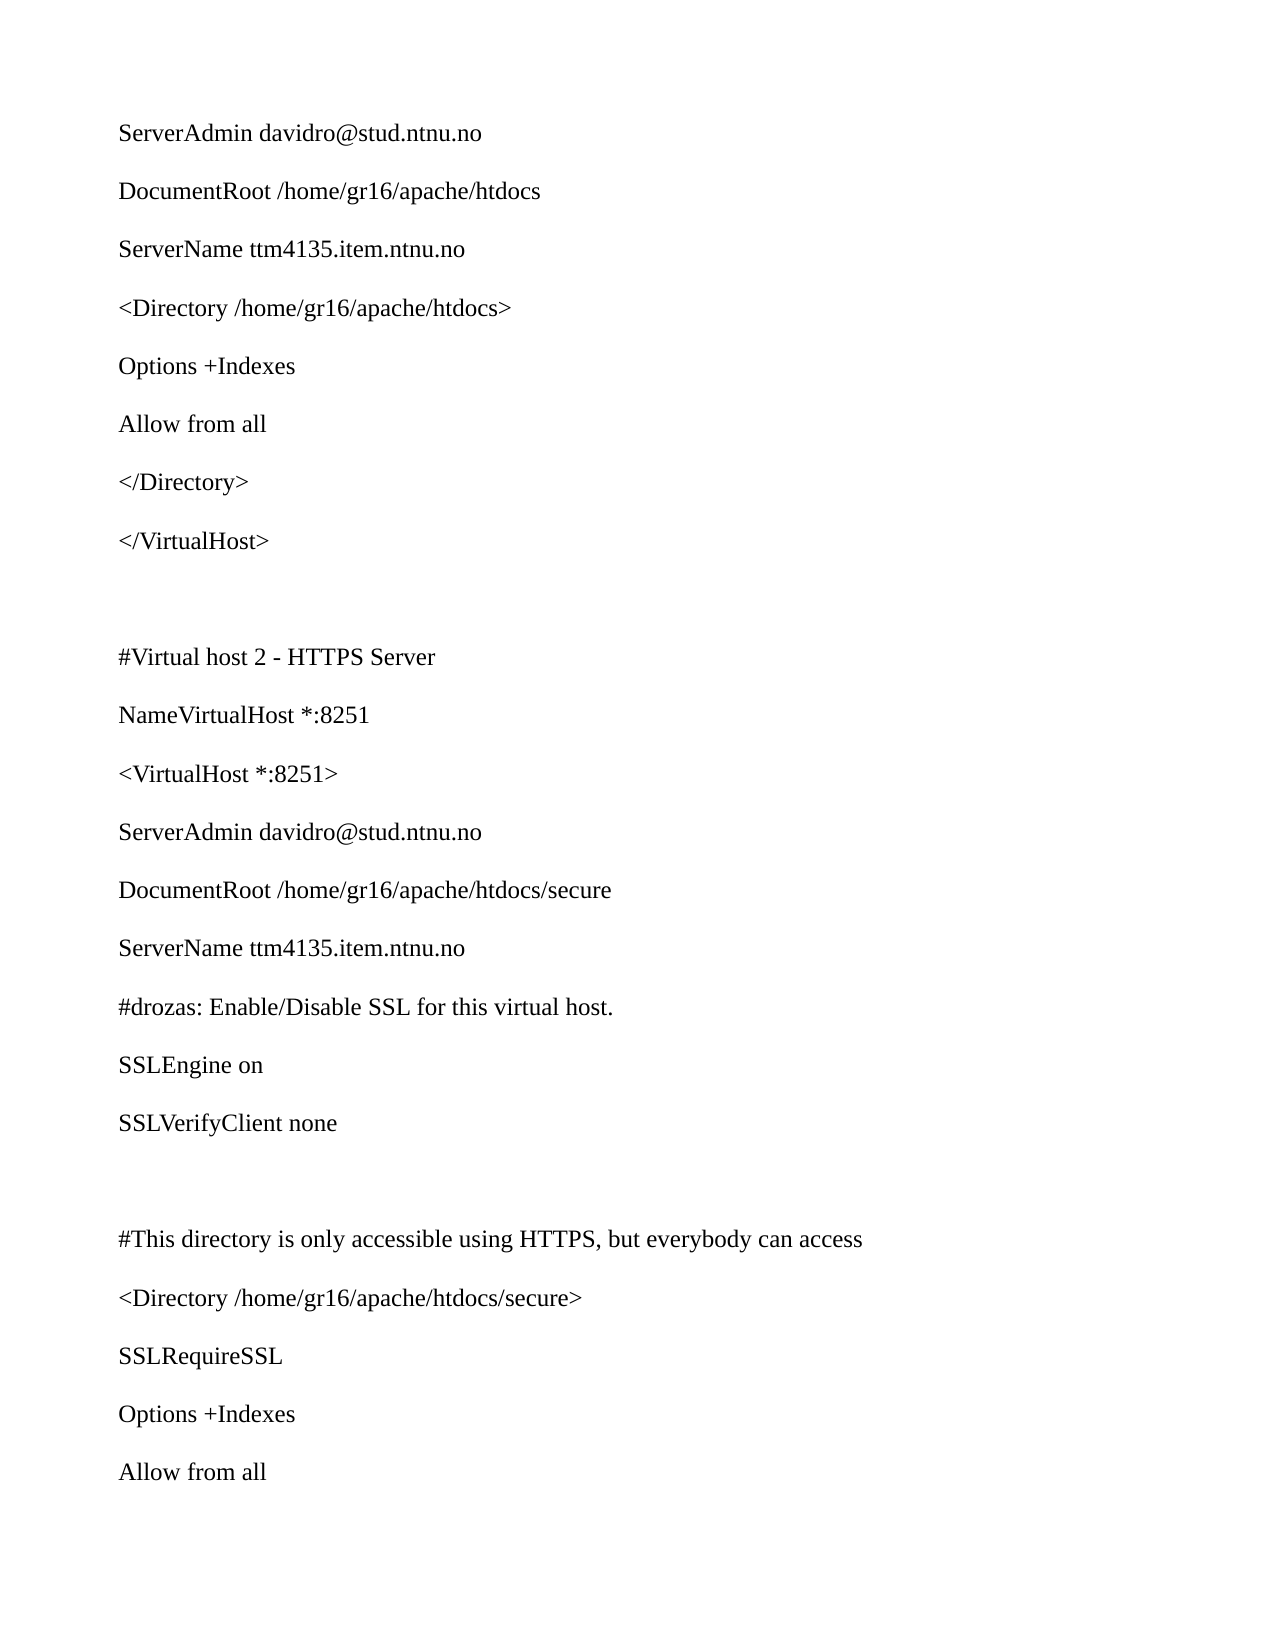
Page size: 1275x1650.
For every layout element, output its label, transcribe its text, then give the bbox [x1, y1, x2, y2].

text Allow from all [118, 1457, 1157, 1486]
text Options +Indexes [118, 1399, 1157, 1428]
text DocumentRoot /home/gr16/apache/htdocs [118, 176, 1157, 205]
text NameVirtualHost *:8251 [118, 700, 1157, 729]
text Options +Indexes [118, 351, 1157, 380]
text Allow from all [118, 409, 1157, 438]
text <Directory /home/gr16/apache/htdocs> [118, 293, 1157, 322]
text ServerName ttm4135.item.ntnu.no [118, 933, 1157, 962]
text SSLVerifyClient none [118, 1108, 1157, 1137]
text ServerName ttm4135.item.ntnu.no [118, 234, 1157, 263]
text ServerAdmin davidro@stud.ntnu.no [118, 118, 1157, 147]
text </Directory> [118, 467, 1157, 496]
text <Directory /home/gr16/apache/htdocs/secure> [118, 1283, 1157, 1311]
text </VirtualHost> [118, 526, 1157, 554]
text DocumentRoot /home/gr16/apache/htdocs/secure [118, 875, 1157, 904]
text #Virtual host 2 - HTTPS Server [118, 642, 1157, 671]
text <VirtualHost *:8251> [118, 759, 1157, 787]
text SSLRequireSSL [118, 1341, 1157, 1370]
text ServerAdmin davidro@stud.ntnu.no [118, 817, 1157, 846]
text #This directory is only accessible using HTTPS, but everybody can access [118, 1224, 1157, 1253]
text SSLEngine on [118, 1050, 1157, 1078]
text #drozas: Enable/Disable SSL for this virtual host. [118, 992, 1157, 1020]
